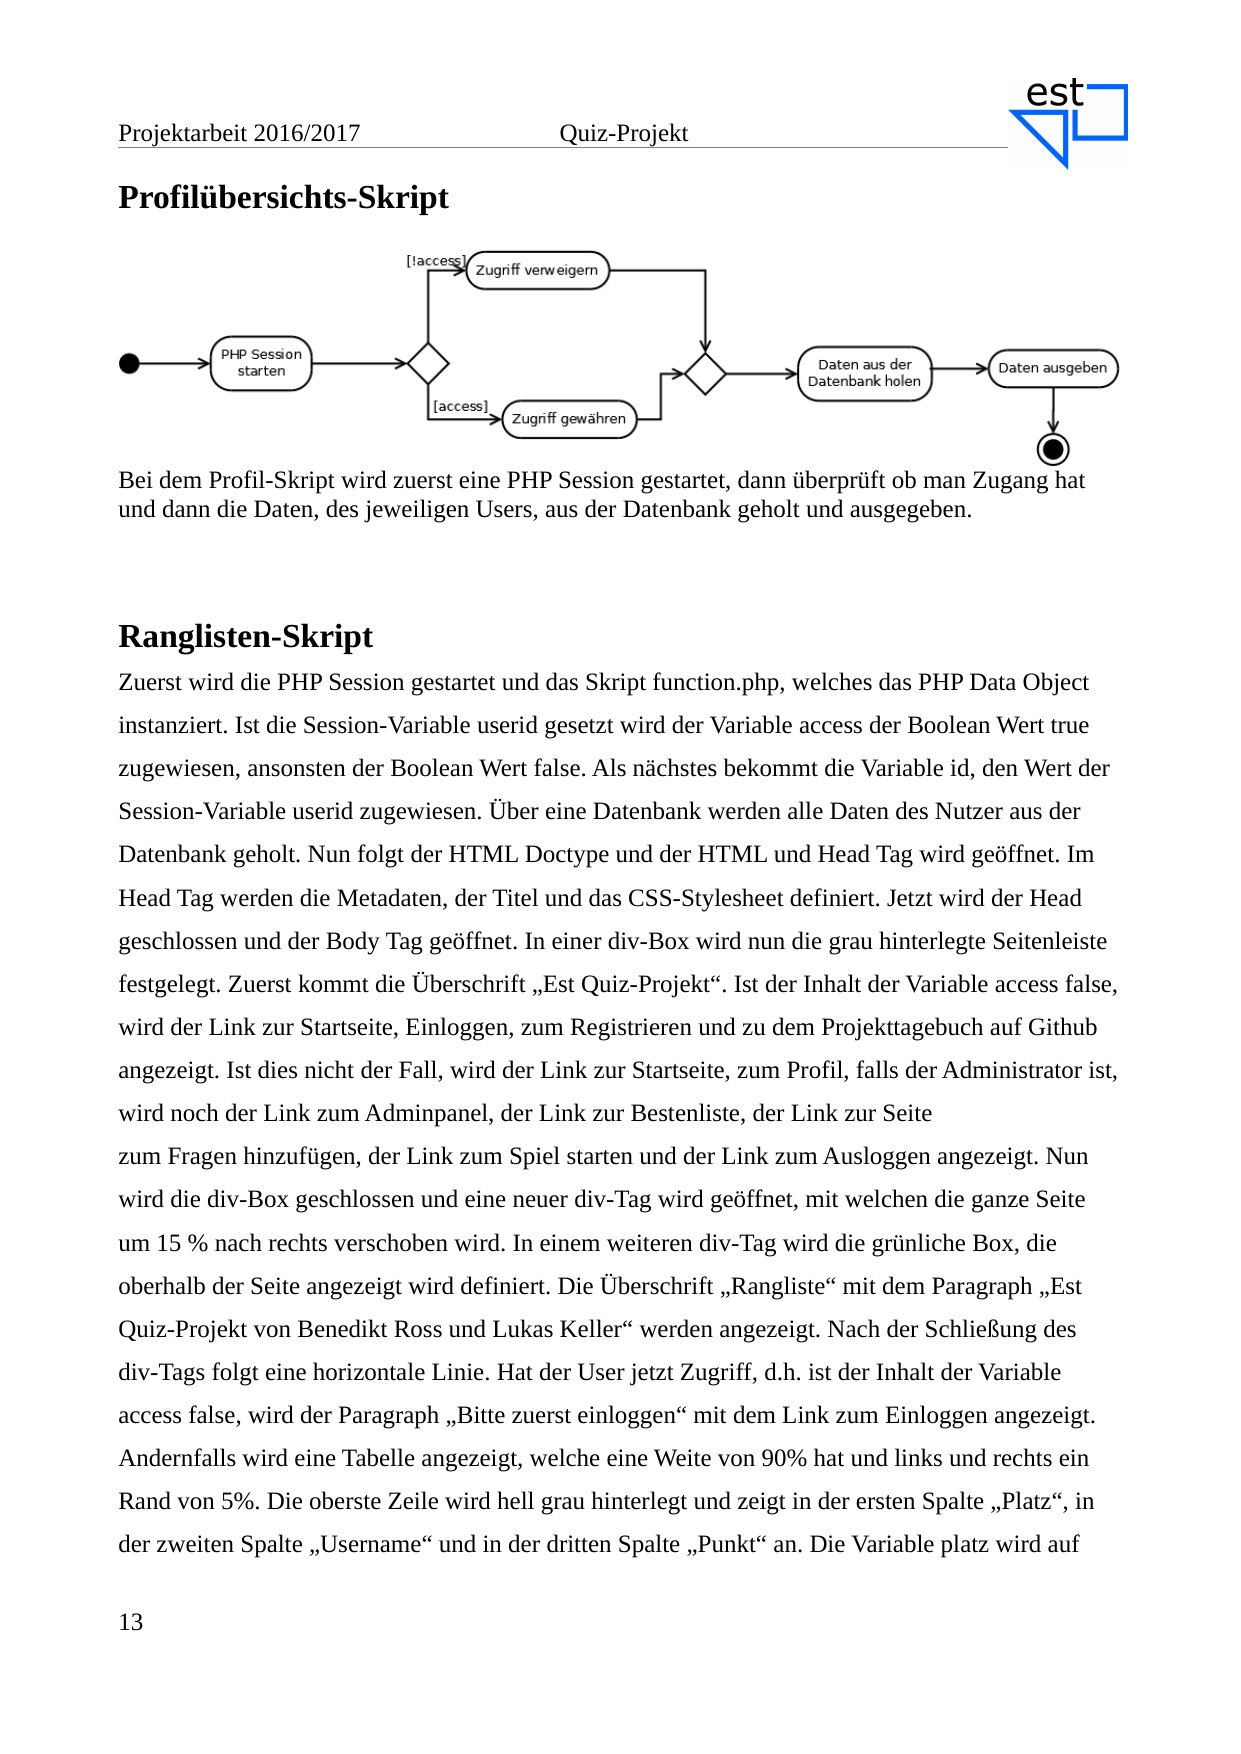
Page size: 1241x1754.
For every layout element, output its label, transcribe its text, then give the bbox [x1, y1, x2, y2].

picture [1008, 78, 1128, 170]
text zum Fragen hinzufügen, der Link zum Spiel starten und der Link zum Ausloggen angezeigt. Nun wird die div-Box geschlossen und eine neuer div-Tag wird geöffnet, mit welchen die ganze Seite um 15 % nach rechts verschoben wird. In einem weiteren div-Tag wird die grünliche Box, die oberhalb der Seite angezeigt wird definiert. Die Überschrift „Rangliste“ mit dem Paragraph „Est Quiz-Projekt von Benedikt Ross und Lukas Keller“ werden angezeigt. Nach der Schließung des div-Tags folgt eine horizontale Linie. Hat der User jetzt Zugriff, d.h. ist der Inhalt der Variable access false, wird der Paragraph „Bitte zuerst einloggen“ mit dem Link zum Einloggen angezeigt. [118, 1141, 1122, 1429]
text Zuerst wird die PHP Session gestartet und das Skript function.php, welches das PHP Data Object instanziert. Ist die Session-Variable userid gesetzt wird der Variable access der Boolean Wert true zugewiesen, ansonsten der Boolean Wert false. Als nächstes bekommt die Variable id, den Wert der Session-Variable userid zugewiesen. Über eine Datenbank werden alle Daten des Nutzer aus der Datenbank geholt. Nun folgt der HTML Doctype und der HTML und Head Tag wird geöffnet. Im Head Tag werden die Metadaten, der Titel und das CSS-Stylesheet definiert. Jetzt wird der Head geschlossen und der Body Tag geöffnet. In einer div-Box wird nun die grau hinterlegte Seitenleiste festgelegt. Zuerst kommt die Überschrift „Est Quiz-Projekt“. Ist der Inhalt der Variable access false, wird der Link zur Startseite, Einloggen, zum Registrieren und zu dem Projekttagebuch auf Github angezeigt. Ist dies nicht der Fall, wird der Link zur Startseite, zum Profil, falls der Administrator ist, wird noch der Link zum Adminpanel, der Link zur Bestenliste, der Link zur Seite [118, 667, 1122, 1127]
text Andernfalls wird eine Tabelle angezeigt, welche eine Weite von 90% hat und links und rechts ein Rand von 5%. Die oberste Zeile wird hell grau hinterlegt und zeigt in der ersten Spalte „Platz“, in der zweiten Spalte „Username“ und in der dritten Spalte „Punkt“ an. Die Variable platz wird auf [118, 1443, 1122, 1558]
subtitle Profilübersichts-Skript [118, 177, 1122, 215]
text Bei dem Profil-Skript wird zuerst eine PHP Session gestartet, dann überprüft ob man Zugang hat und dann die Daten, des jeweiligen Users, aus der Datenbank geholt und ausgegeben. [118, 466, 1122, 523]
picture [118, 227, 1123, 466]
subtitle Ranglisten-Skript [118, 616, 1122, 654]
